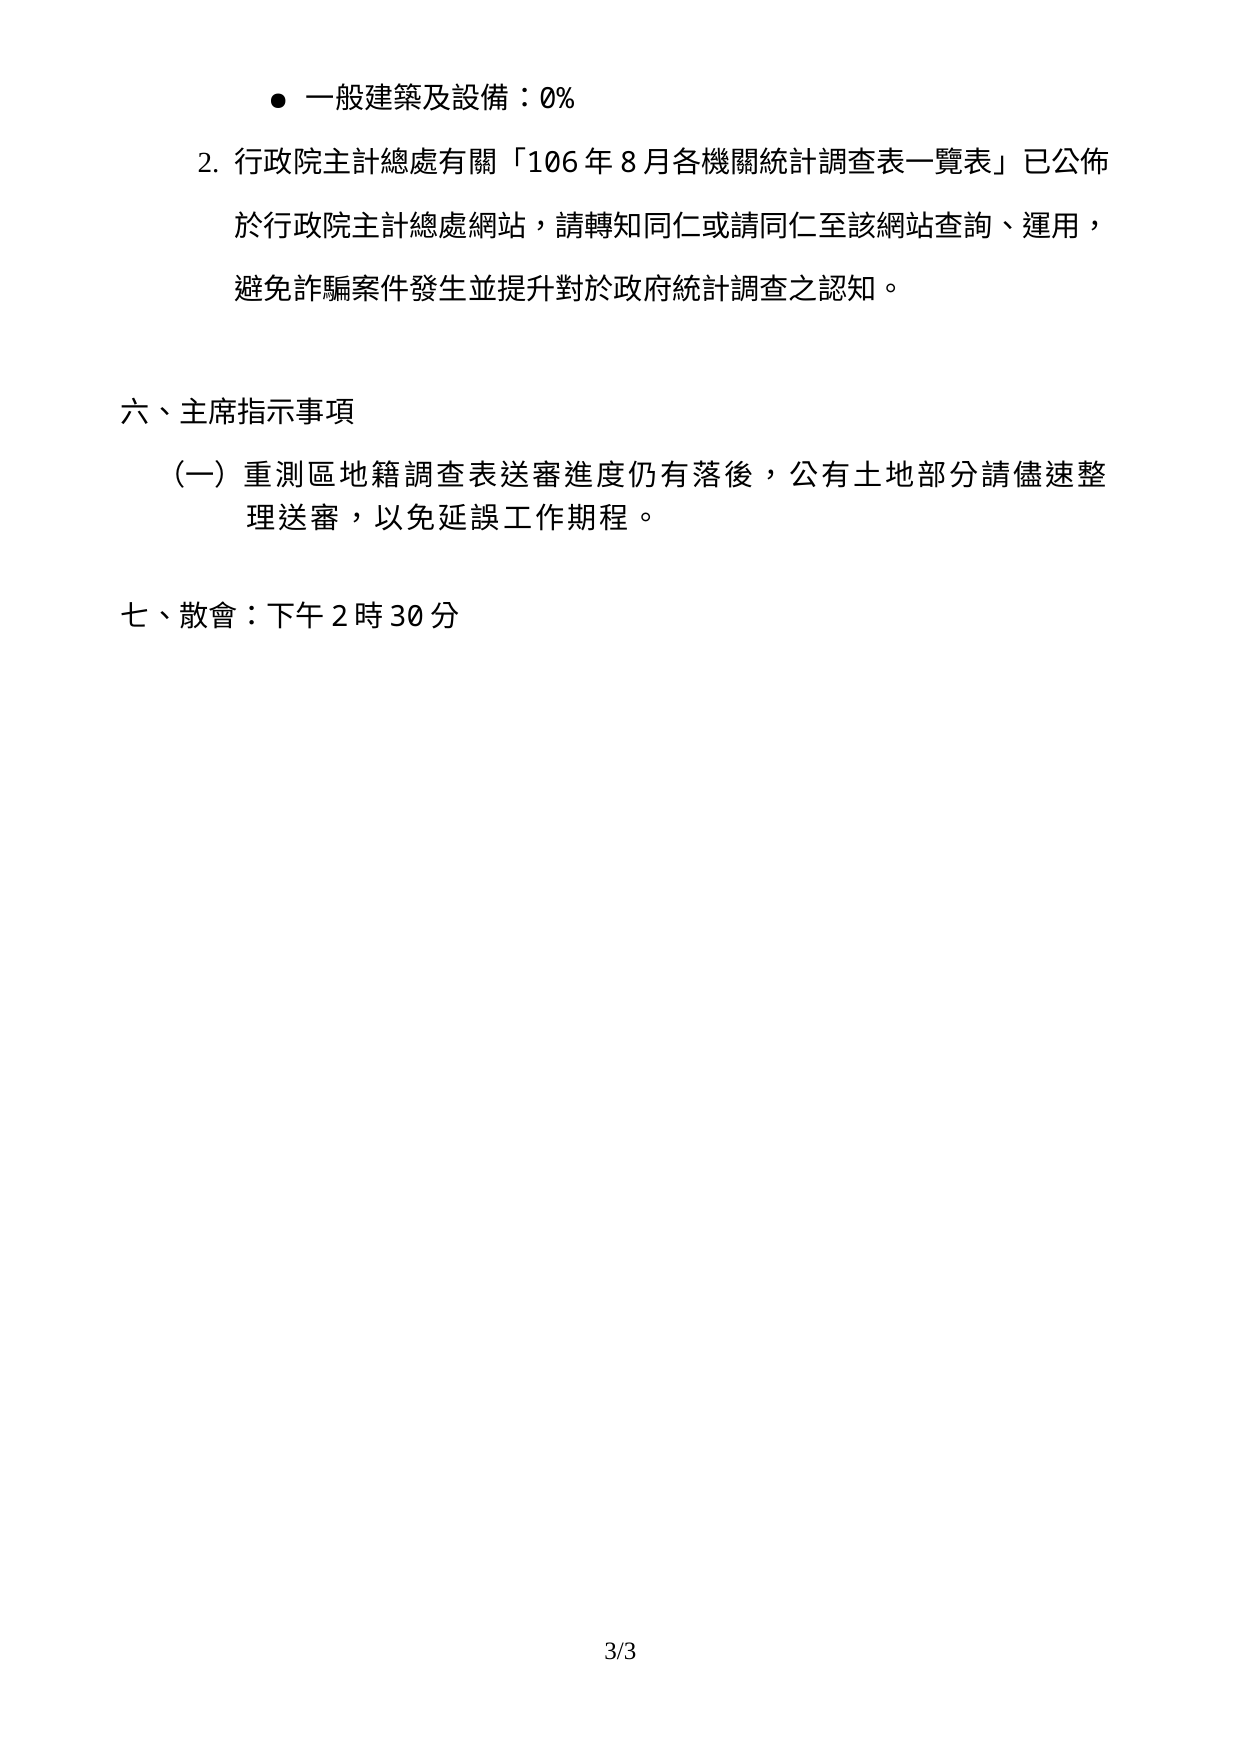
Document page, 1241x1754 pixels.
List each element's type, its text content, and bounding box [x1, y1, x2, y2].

list 主席指示事項 [119, 388, 1122, 431]
list 一般建築及設備：0% [268, 75, 1122, 117]
list 散會：下午2時30分 [119, 592, 1122, 634]
list 重測區地籍調查表送審進度仍有落後，公有土地部分請儘速整理送審，以免延誤工作期程。 [156, 452, 1122, 536]
list 行政院主計總處有關「106年8月各機關統計調查表一覽表」已公佈於行政院主計總處網站，請轉知同仁或請同仁至該網站查詢、運用，避免詐騙案件發生並提升對於政府統計調查之認知。 [197, 138, 1122, 308]
